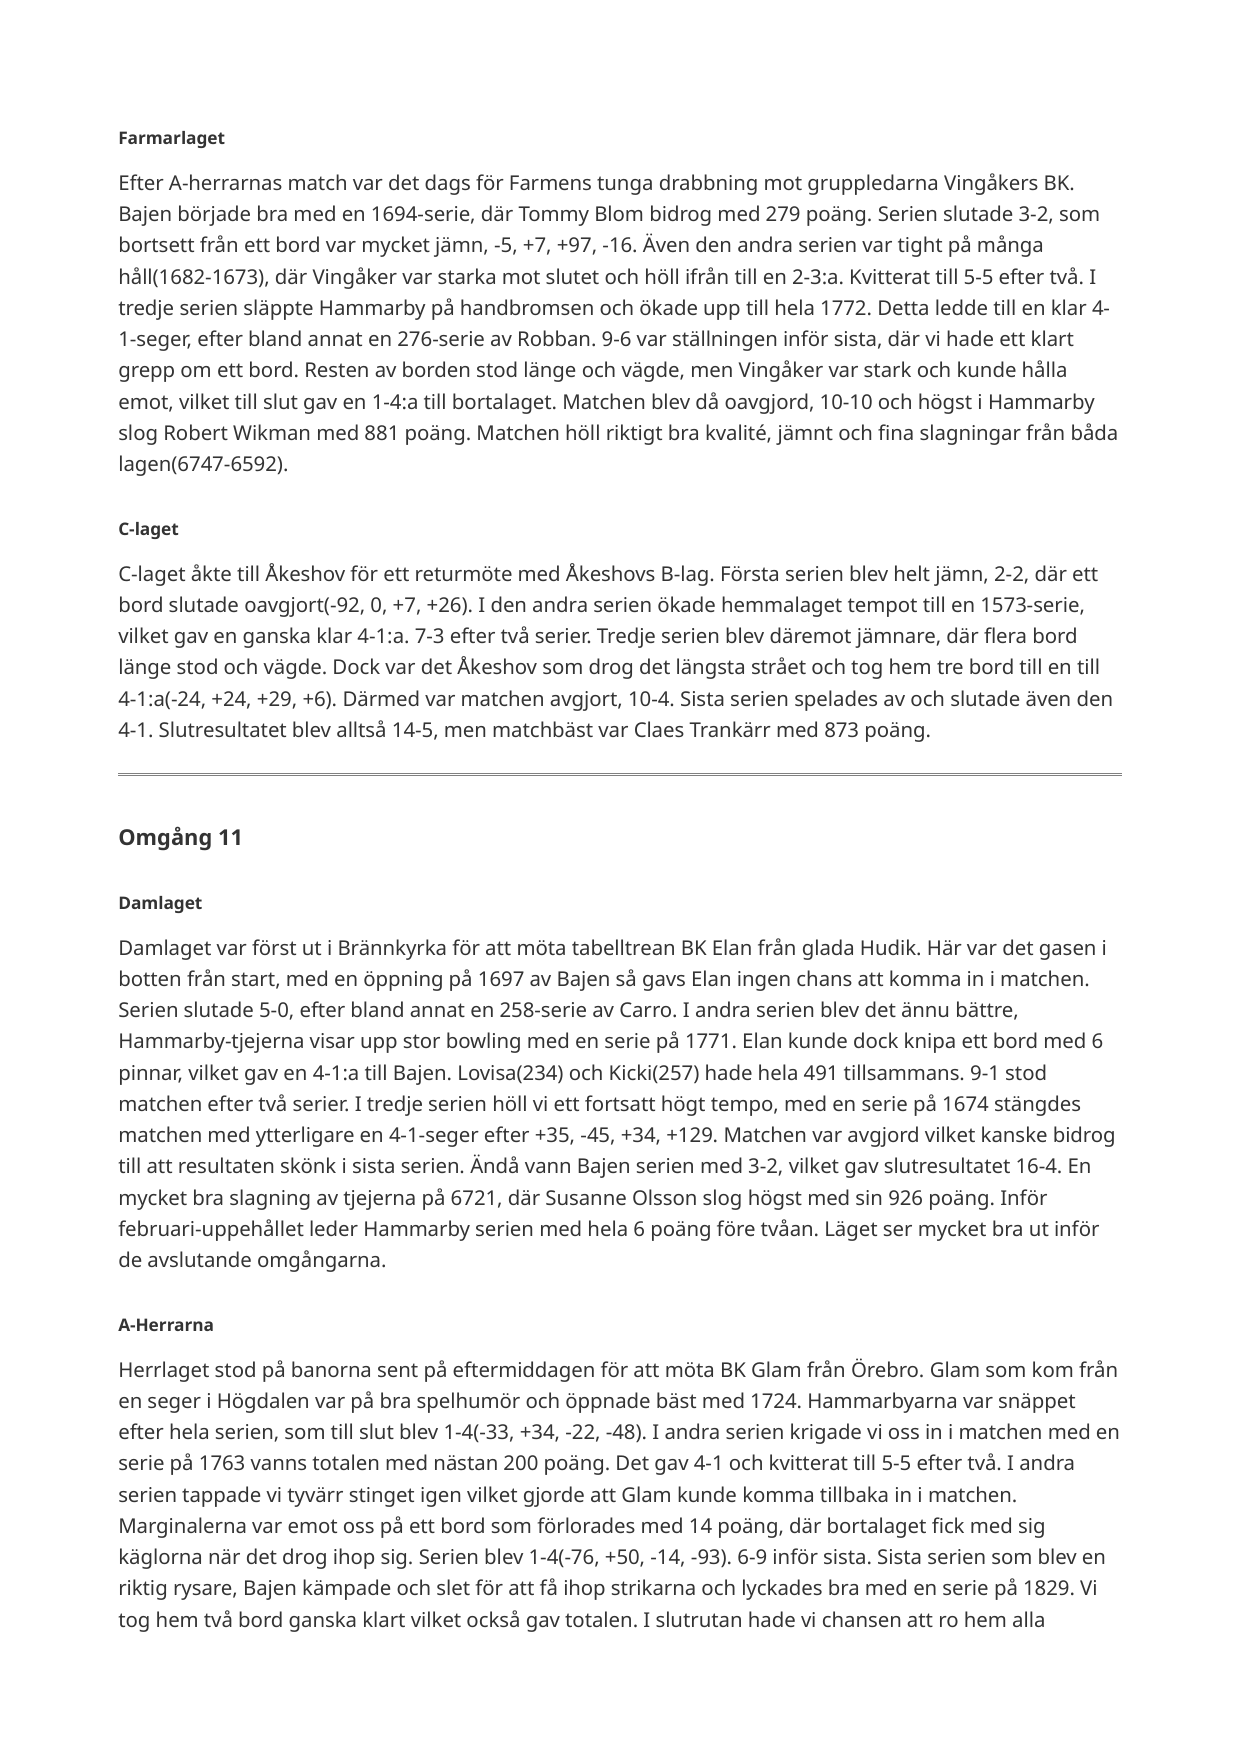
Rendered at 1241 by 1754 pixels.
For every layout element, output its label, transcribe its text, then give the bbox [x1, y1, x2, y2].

subtitle Farmarlaget [118, 118, 1122, 149]
subtitle Damlaget [118, 883, 1122, 914]
subtitle Omgång 11 [118, 821, 1122, 852]
text C-laget åkte till Åkeshov för ett returmöte med Åkeshovs B-lag. Första serien blev helt jämn, 2-2, där ett bord slutade oavgjort(-92, 0, +7, +26). I den andra serien ökade hemmalaget tempot till en 1573-serie, vilket gav en ganska klar 4-1:a. 7-3 efter två serier. Tredje serien blev däremot jämnare, där flera bord länge stod och vägde. Dock var det Åkeshov som drog det längsta strået och tog hem tre bord till en till 4-1:a(-24, +24, +29, +6). Därmed var matchen avgjort, 10-4. Sista serien spelades av och slutade även den 4-1. Slutresultatet blev alltså 14-5, men matchbäst var Claes Trankärr med 873 poäng. [118, 556, 1122, 743]
subtitle A-Herrarna [118, 1305, 1122, 1336]
subtitle C-laget [118, 509, 1122, 540]
text Herrlaget stod på banorna sent på eftermiddagen för att möta BK Glam från Örebro. Glam som kom från en seger i Högdalen var på bra spelhumör och öppnade bäst med 1724. Hammarbyarna var snäppet efter hela serien, som till slut blev 1-4(-33, +34, -22, -48). I andra serien krigade vi oss in i matchen med en serie på 1763 vanns totalen med nästan 200 poäng. Det gav 4-1 och kvitterat till 5-5 efter två. I andra serien tappade vi tyvärr stinget igen vilket gjorde att Glam kunde komma tillbaka in i matchen. Marginalerna var emot oss på ett bord som förlorades med 14 poäng, där bortalaget fick med sig käglorna när det drog ihop sig. Serien blev 1-4(-76, +50, -14, -93). 6-9 inför sista. Sista serien som blev en riktig rysare, Bajen kämpade och slet för att få ihop strikarna och lyckades bra med en serie på 1829. Vi tog hem två bord ganska klart vilket också gav totalen. I slutrutan hade vi chansen att ro hem alla [118, 1352, 1122, 1633]
text Efter A-herrarnas match var det dags för Farmens tunga drabbning mot gruppledarna Vingåkers BK. Bajen började bra med en 1694-serie, där Tommy Blom bidrog med 279 poäng. Serien slutade 3-2, som bortsett från ett bord var mycket jämn, -5, +7, +97, -16. Även den andra serien var tight på många håll(1682-1673), där Vingåker var starka mot slutet och höll ifrån till en 2-3:a. Kvitterat till 5-5 efter två. I tredje serien släppte Hammarby på handbromsen och ökade upp till hela 1772. Detta ledde till en klar 4-1-seger, efter bland annat en 276-serie av Robban. 9-6 var ställningen inför sista, där vi hade ett klart grepp om ett bord. Resten av borden stod länge och vägde, men Vingåker var stark och kunde hålla emot, vilket till slut gav en 1-4:a till bortalaget. Matchen blev då oavgjord, 10-10 och högst i Hammarby slog Robert Wikman med 881 poäng. Matchen höll riktigt bra kvalité, jämnt och fina slagningar från båda lagen(6747-6592). [118, 165, 1122, 477]
text Damlaget var först ut i Brännkyrka för att möta tabelltrean BK Elan från glada Hudik. Här var det gasen i botten från start, med en öppning på 1697 av Bajen så gavs Elan ingen chans att komma in i matchen. Serien slutade 5-0, efter bland annat en 258-serie av Carro. I andra serien blev det ännu bättre, Hammarby-tjejerna visar upp stor bowling med en serie på 1771. Elan kunde dock knipa ett bord med 6 pinnar, vilket gav en 4-1:a till Bajen. Lovisa(234) och Kicki(257) hade hela 491 tillsammans. 9-1 stod matchen efter två serier. I tredje serien höll vi ett fortsatt högt tempo, med en serie på 1674 stängdes matchen med ytterligare en 4-1-seger efter +35, -45, +34, +129. Matchen var avgjord vilket kanske bidrog till att resultaten skönk i sista serien. Ändå vann Bajen serien med 3-2, vilket gav slutresultatet 16-4. En mycket bra slagning av tjejerna på 6721, där Susanne Olsson slog högst med sin 926 poäng. Inför februari-uppehållet leder Hammarby serien med hela 6 poäng före tvåan. Läget ser mycket bra ut inför de avslutande omgångarna. [118, 930, 1122, 1274]
